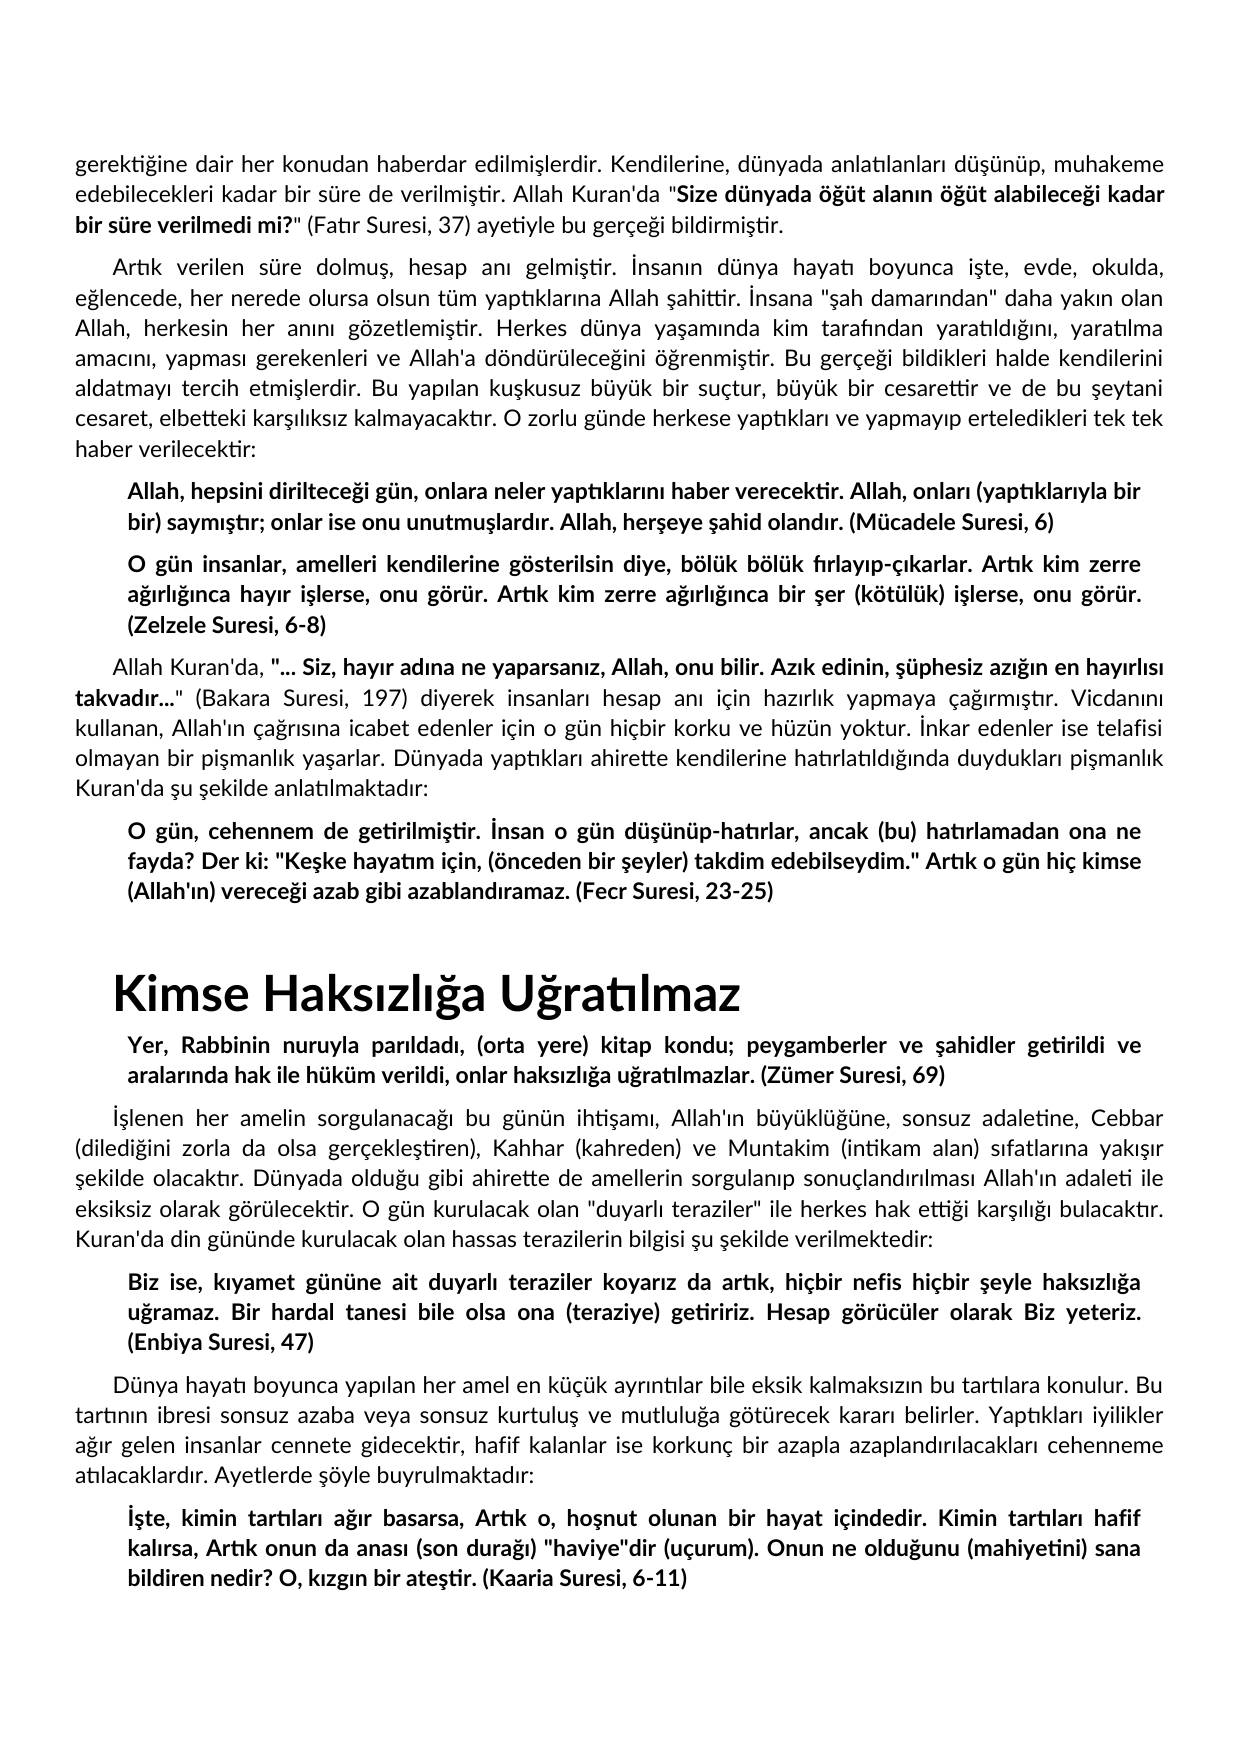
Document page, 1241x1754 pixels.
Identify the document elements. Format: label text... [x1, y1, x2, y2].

subtitle Kimse Haksızlığa Uğratılmaz [112, 962, 1165, 1022]
text Allah Kuran'da, "... Siz, hayır adına ne yaparsanız, Allah, onu bilir. Azık edinin, şüphesiz azığın en hayırlısı takvadır..." (Bakara Suresi, 197) diyerek insanları hesap anı için hazırlık yapmaya çağırmıştır. Vicdanını kullanan, Allah'ın çağrısına icabet edenler için o gün hiçbir korku ve hüzün yoktur. İnkar edenler ise telafisi olmayan bir pişmanlık yaşarlar. Dünyada yaptıkları ahirette kendilerine hatırlatıldığında duydukları pişmanlık Kuran'da şu şekilde anlatılmaktadır: [75, 653, 1165, 801]
text Artık verilen süre dolmuş, hesap anı gelmiştir. İnsanın dünya hayatı boyunca işte, evde, okulda, eğlencede, her nerede olursa olsun tüm yaptıklarına Allah şahittir. İnsana "şah damarından" daha yakın olan Allah, herkesin her anını gözetlemiştir. Herkes dünya yaşamında kim tarafından yaratıldığını, yaratılma amacını, yapması gerekenleri ve Allah'a döndürüleceğini öğrenmiştir. Bu gerçeği bildikleri halde kendilerini aldatmayı tercih etmişlerdir. Bu yapılan kuşkusuz büyük bir suçtur, büyük bir cesarettir ve de bu şeytani cesaret, elbetteki karşılıksız kalmayacaktır. O zorlu günde herkese yaptıkları ve yapmayıp erteledikleri tek tek haber verilecektir: [75, 253, 1165, 462]
text İşte, kimin tartıları ağır basarsa, Artık o, hoşnut olunan bir hayat içindedir. Kimin tartıları hafif kalırsa, Artık onun da anası (son durağı) "haviye"dir (uçurum). Onun ne olduğunu (mahiyetini) sana bildiren nedir? O, kızgın bir ateştir. (Kaaria Suresi, 6-11) [127, 1504, 1143, 1592]
text İşlenen her amelin sorgulanacağı bu günün ihtişamı, Allah'ın büyüklüğüne, sonsuz adaletine, Cebbar (dilediğini zorla da olsa gerçekleştiren), Kahhar (kahreden) ve Muntakim (intikam alan) sıfatlarına yakışır şekilde olacaktır. Dünyada olduğu gibi ahirette de amellerin sorgulanıp sonuçlandırılması Allah'ın adaleti ile eksiksiz olarak görülecektir. O gün kurulacak olan "duyarlı teraziler" ile herkes hak ettiği karşılığı bulacaktır. Kuran'da din gününde kurulacak olan hassas terazilerin bilgisi şu şekilde verilmektedir: [75, 1104, 1165, 1252]
text Dünya hayatı boyunca yapılan her amel en küçük ayrıntılar bile eksik kalmaksızın bu tartılara konulur. Bu tartının ibresi sonsuz azaba veya sonsuz kurtuluş ve mutluluğa götürecek kararı belirler. Yaptıkları iyilikler ağır gelen insanlar cennete gidecektir, hafif kalanlar ise korkunç bir azapla azaplandırılacakları cehenneme atılacaklardır. Ayetlerde şöyle buyrulmaktadır: [75, 1370, 1165, 1488]
text gerektiğine dair her konudan haberdar edilmişlerdir. Kendilerine, dünyada anlatılanları düşünüp, muhakeme edebilecekleri kadar bir süre de verilmiştir. Allah Kuran'da "Size dünyada öğüt alanın öğüt alabileceği kadar bir süre verilmedi mi?" (Fatır Suresi, 37) ayetiyle bu gerçeği bildirmiştir. [75, 150, 1165, 238]
text Yer, Rabbinin nuruyla parıldadı, (orta yere) kitap kondu; peygamberler ve şahidler getirildi ve aralarında hak ile hüküm verildi, onlar haksızlığa uğratılmazlar. (Zümer Suresi, 69) [127, 1031, 1143, 1088]
text O gün, cehennem de getirilmiştir. İnsan o gün düşünüp-hatırlar, ancak (bu) hatırlamadan ona ne fayda? Der ki: "Keşke hayatım için, (önceden bir şeyler) takdim edebilseydim." Artık o gün hiç kimse (Allah'ın) vereceği azab gibi azablandıramaz. (Fecr Suresi, 23-25) [127, 817, 1143, 904]
text Allah, hepsini dirilteceği gün, onlara neler yaptıklarını haber verecektir. Allah, onları (yaptıklarıyla bir bir) saymıştır; onlar ise onu unutmuşlardır. Allah, herşeye şahid olandır. (Mücadele Suresi, 6) [127, 477, 1143, 535]
text Biz ise, kıyamet gününe ait duyarlı teraziler koyarız da artık, hiçbir nefis hiçbir şeyle haksızlığa uğramaz. Bir hardal tanesi bile olsa ona (teraziye) getiririz. Hesap görücüler olarak Biz yeteriz. (Enbiya Suresi, 47) [127, 1267, 1143, 1355]
text O gün insanlar, amelleri kendilerine gösterilsin diye, bölük bölük fırlayıp-çıkarlar. Artık kim zerre ağırlığınca hayır işlerse, onu görür. Artık kim zerre ağırlığınca bir şer (kötülük) işlerse, onu görür. (Zelzele Suresi, 6-8) [127, 550, 1143, 638]
